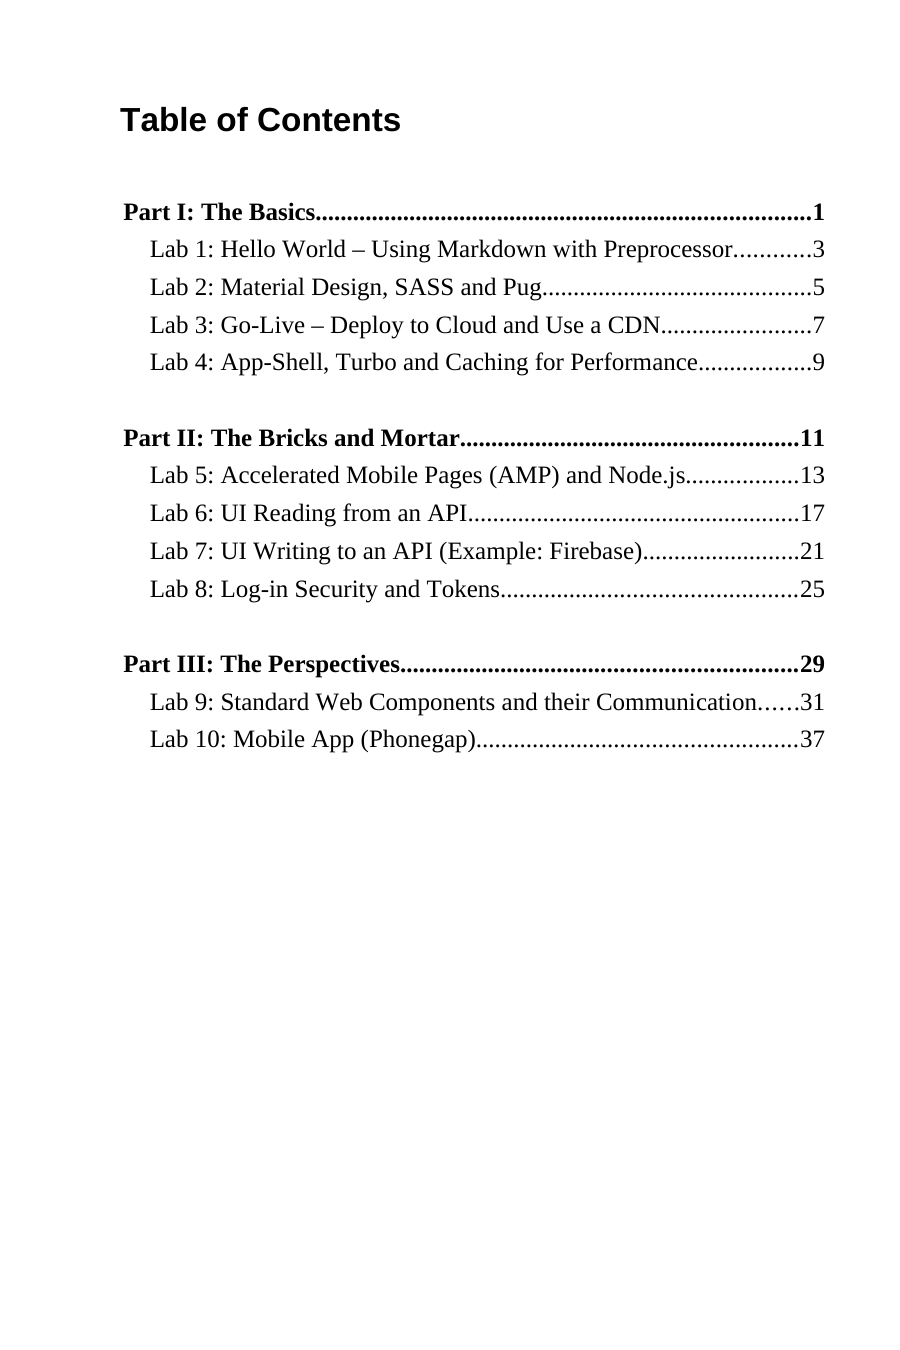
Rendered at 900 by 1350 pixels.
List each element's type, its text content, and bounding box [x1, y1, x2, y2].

text Lab 4: App-Shell, Turbo and Caching for Performance 9 [149, 347, 825, 376]
text Part II: The Bricks and Mortar 11 [123, 423, 825, 452]
text Part III: The Perspectives 29 [123, 649, 825, 678]
text Lab 8: Log-in Security and Tokens 25 [149, 574, 825, 602]
text Lab 3: Go-Live – Deploy to Cloud and Use a CDN 7 [149, 310, 825, 338]
text Lab 10: Mobile App (Phonegap) 37 [149, 724, 825, 753]
text Lab 6: UI Reading from an API 17 [149, 498, 825, 527]
text Part I: The Basics 1 [123, 197, 825, 225]
text Lab 2: Material Design, SASS and Pug 5 [149, 272, 825, 301]
subtitle Table of Contents [120, 100, 825, 138]
text Lab 1: Hello World – Using Markdown with Preprocessor 3 [149, 234, 825, 263]
text Lab 7: UI Writing to an API (Example: Firebase) 21 [149, 536, 825, 565]
text Lab 5: Accelerated Mobile Pages (AMP) and Node.js 13 [149, 461, 825, 489]
text Lab 9: Standard Web Components and their Communication 31 [149, 687, 825, 716]
